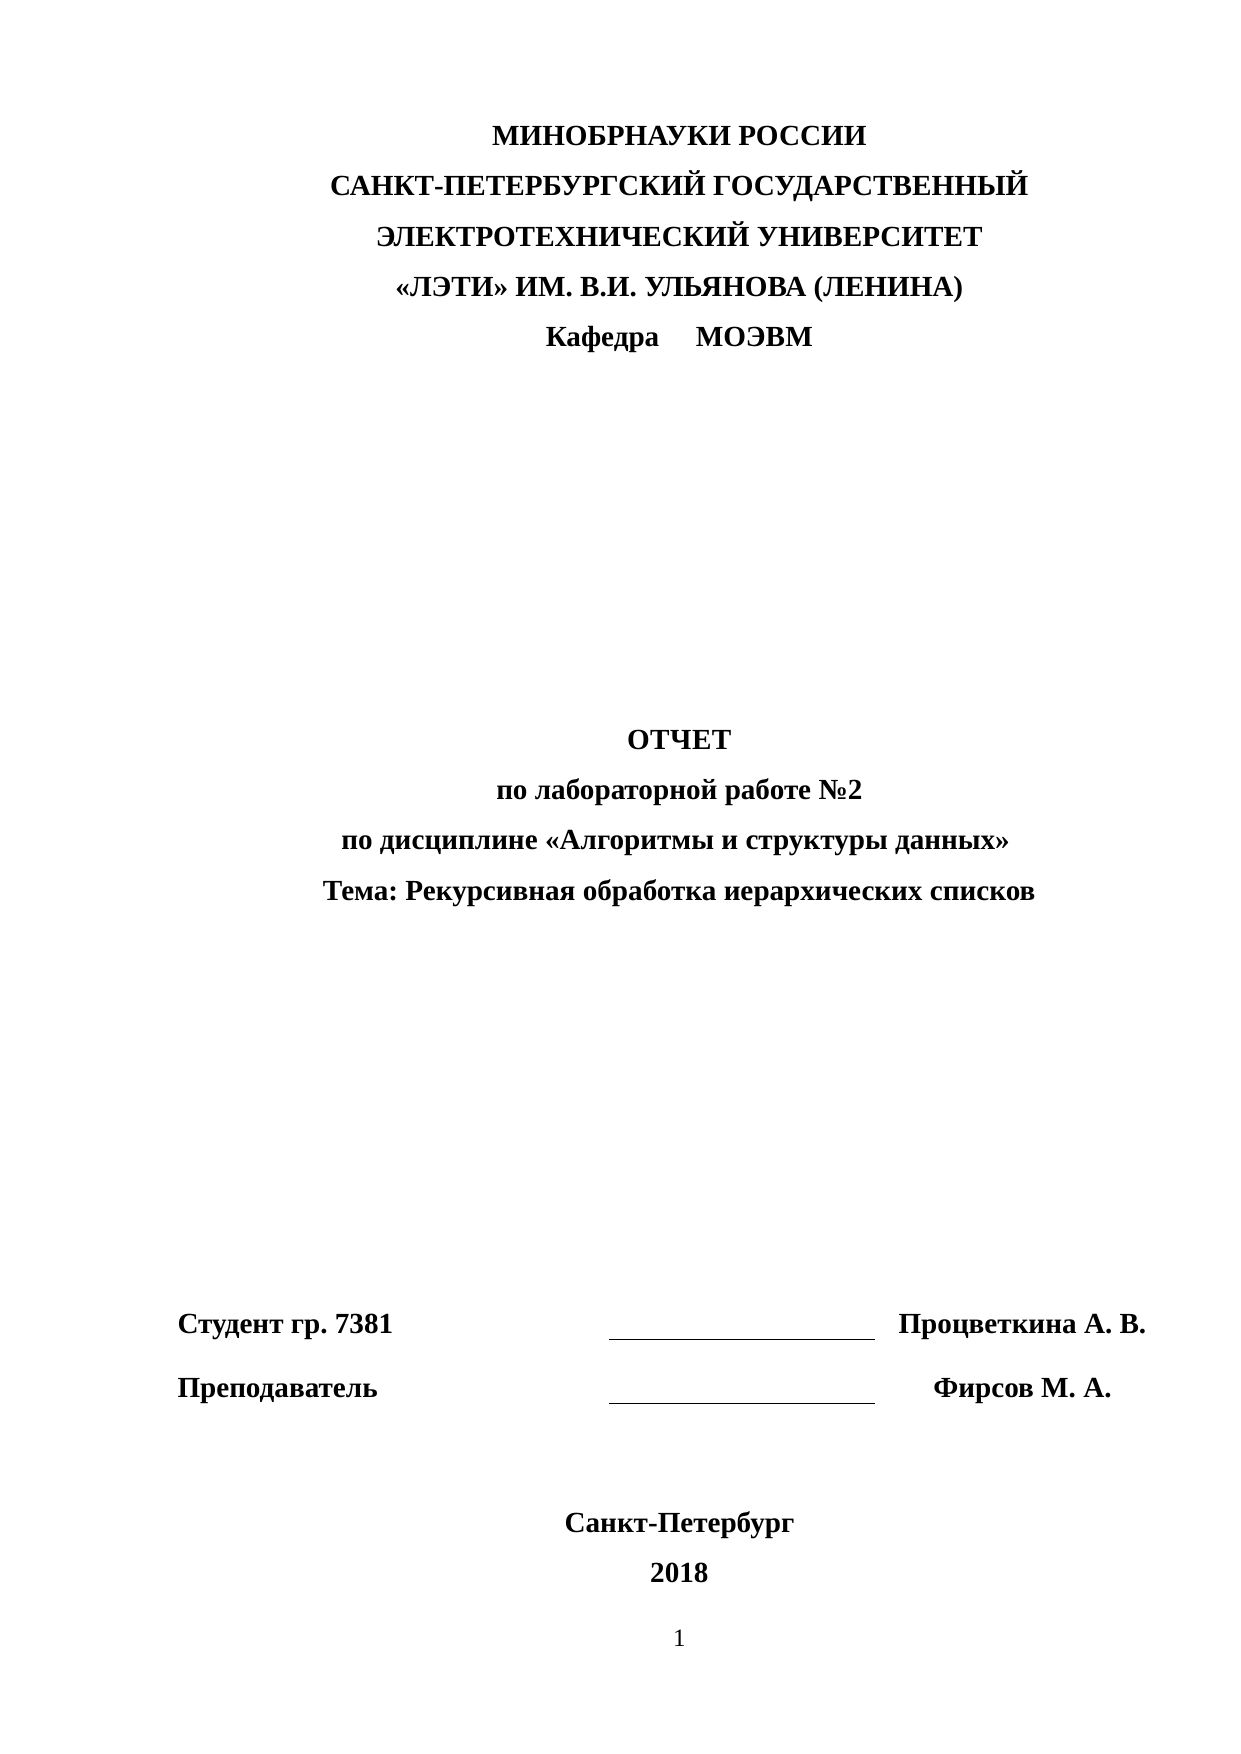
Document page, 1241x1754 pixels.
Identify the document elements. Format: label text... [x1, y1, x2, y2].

table_header Процветкина А. В. [875, 1275, 1170, 1339]
text по лабораторной работе №2 [177, 772, 1181, 806]
text Кафедра МОЭВМ [177, 319, 1181, 353]
table_cell [609, 1340, 875, 1403]
text Санкт-Петербургский государственный [177, 168, 1181, 202]
table_cell Преподаватель [166, 1339, 609, 1403]
text 2018 [177, 1555, 1181, 1589]
text «ЛЭТИ» им. В.И. Ульянова (Ленина) [177, 269, 1181, 303]
text МИНОБРНАУКИ РОССИИ [177, 118, 1181, 152]
table_header [609, 1275, 875, 1339]
table_header Студент гр. 7381 [166, 1275, 609, 1339]
table_cell Фирсов М. А. [875, 1339, 1170, 1403]
text отчет [177, 722, 1181, 755]
text Тема: Рекурсивная обработка иерархических списков [177, 873, 1181, 906]
text Санкт-Петербург [177, 1505, 1181, 1538]
text электротехнический университет [177, 219, 1181, 252]
text по дисциплине «Алгоритмы и структуры данных» [177, 822, 1181, 856]
